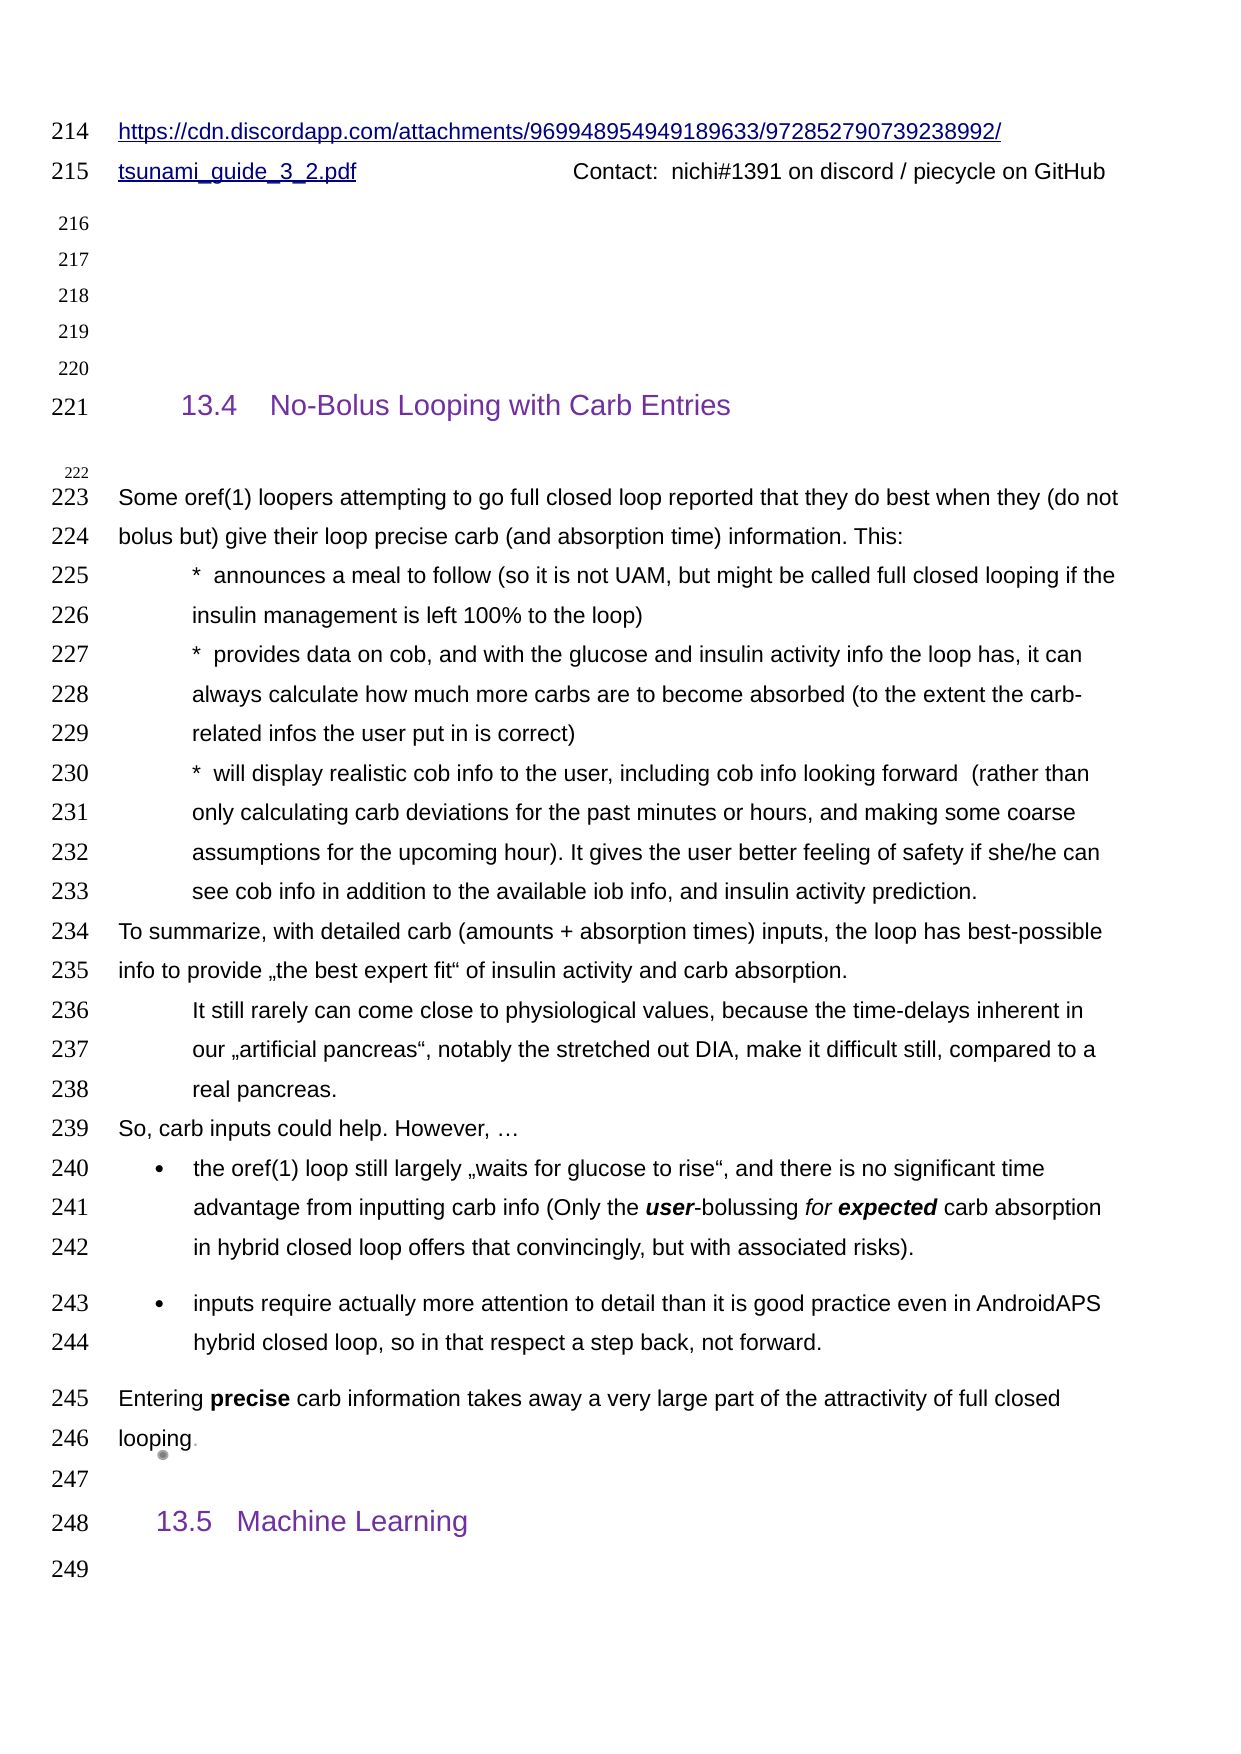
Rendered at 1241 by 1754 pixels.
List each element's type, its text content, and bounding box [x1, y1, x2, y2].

text Entering precise carb information takes away a very large part of the attractivity of full closed looping. [118, 1385, 1122, 1451]
list the oref(1) loop still largely „waits for glucose to rise“, and there is no significant time advantage from inputting carb info (Only the user-bolussing for expected carb absorption in hybrid closed loop offers that convincingly, but with associated risks). [156, 1154, 1122, 1260]
text So, carb inputs could help. However, … [118, 1115, 1122, 1141]
text * provides data on cob, and with the glucose and insulin activity info the loop has, it can always calculate how much more carbs are to become absorbed (to the extent the carb-related infos the user put in is correct) [192, 641, 1122, 747]
text * will display realistic cob info to the user, including cob info looking forward (rather than only calculating carb deviations for the past minutes or hours, and making some coarse assumptions for the upcoming hour). It gives the user better feeling of safety if she/he can see cob info in addition to the available iob info, and insulin activity prediction. [192, 760, 1122, 904]
text It still rarely can come close to physiological values, because the time-delays inherent in our „artificial pancreas“, notably the stretched out DIA, make it difficult still, compared to a real pancreas. [192, 997, 1122, 1102]
list 13.4 No-Bolus Looping with Carb Entries [181, 388, 1122, 421]
text * announces a meal to follow (so it is not UAM, but might be called full closed looping if the insulin management is left 100% to the loop) [192, 562, 1122, 628]
text Some oref(1) loopers attempting to go full closed loop reported that they do best when they (do not bolus but) give their loop precise carb (and absorption time) information. This: [118, 483, 1122, 549]
text 13.5 Machine Learning [156, 1504, 1122, 1537]
text To summarize, with detailed carb (amounts + absorption times) inputs, the loop has best-possible info to provide „the best expert fit“ of insulin activity and carb absorption. [118, 918, 1122, 983]
list inputs require actually more attention to detail than it is good practice even in AndroidAPS hybrid closed loop, so in that respect a step back, not forward. [156, 1290, 1122, 1356]
text https://cdn.discordapp.com/attachments/969948954949189633/972852790739238992/tsunami_guide_3_2.pdf Contact: nichi#1391 on discord / piecycle on GitHub [118, 118, 1122, 184]
